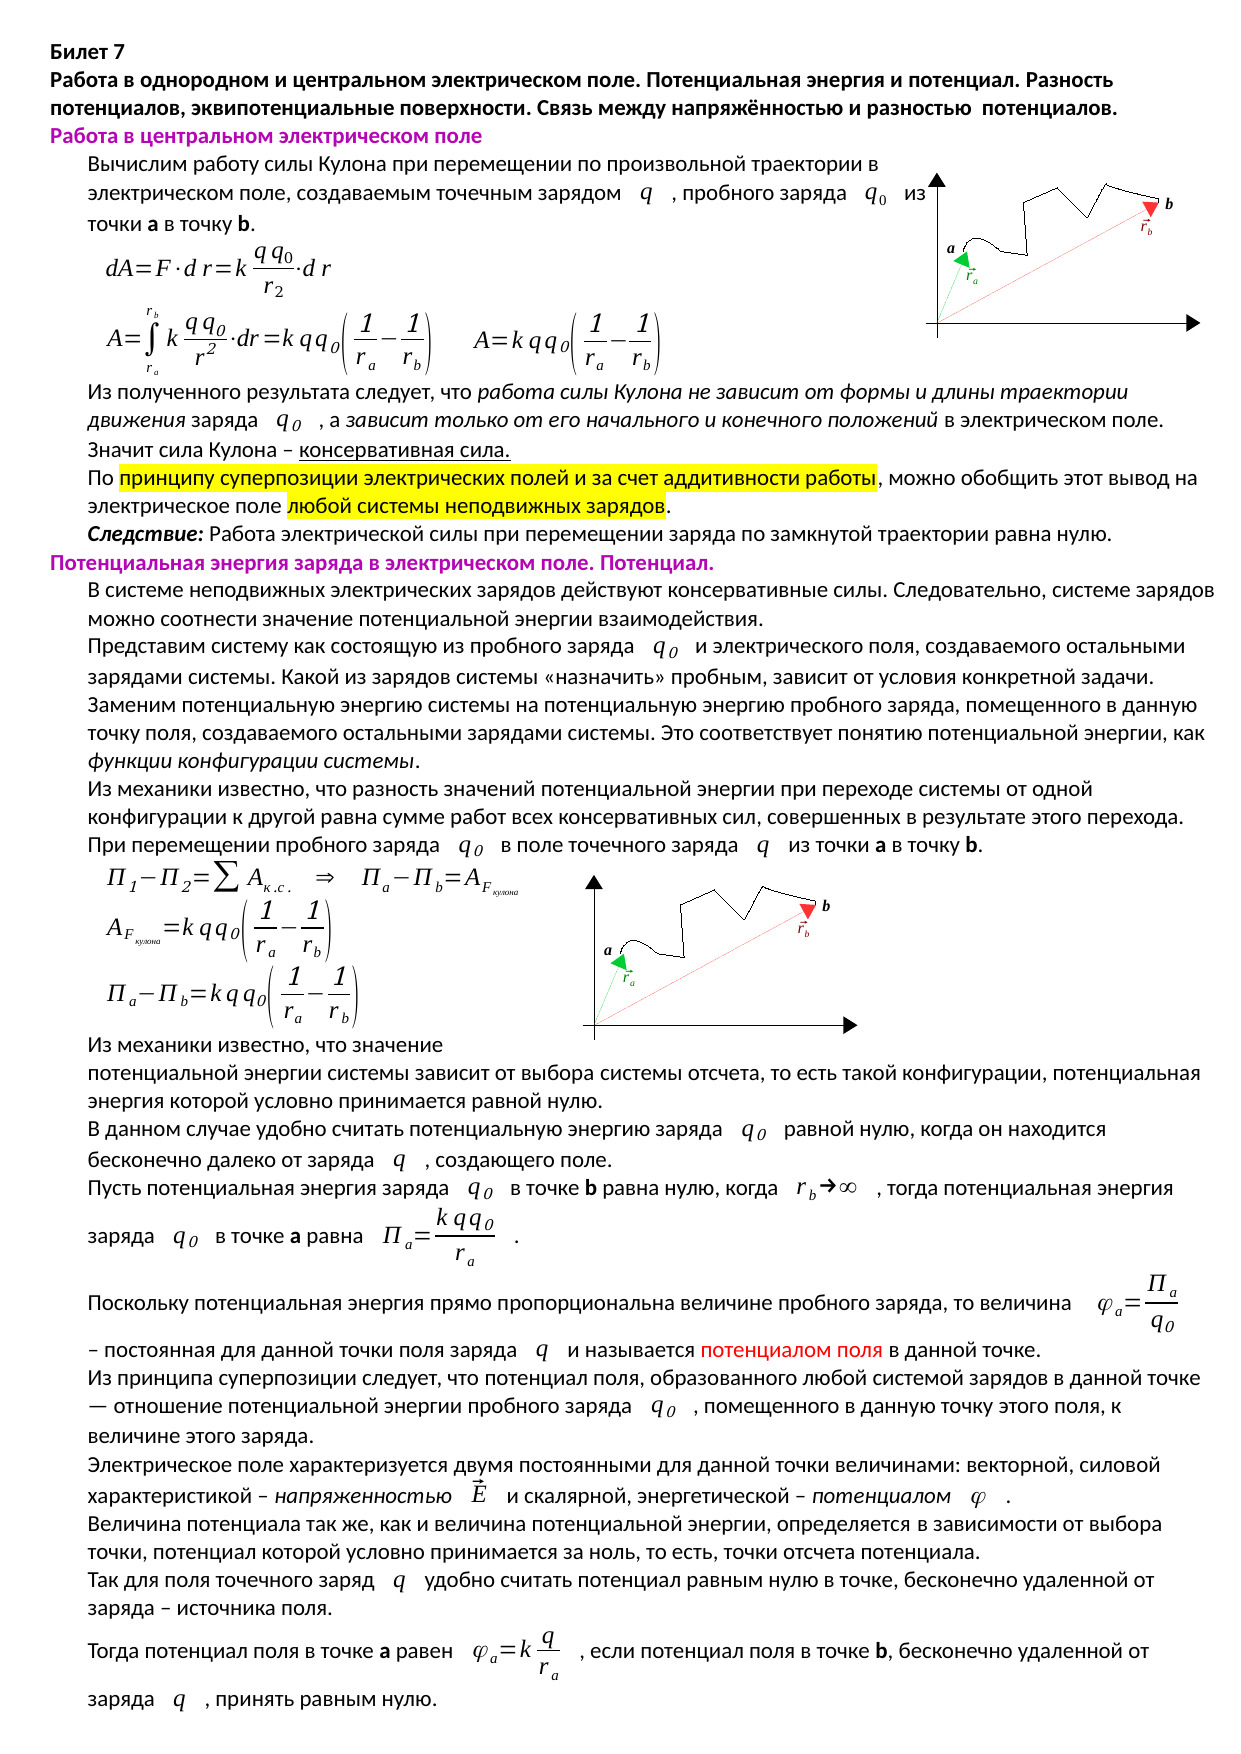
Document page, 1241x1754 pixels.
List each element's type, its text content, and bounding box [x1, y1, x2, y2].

text Работа в однородном и центральном электрическом поле. Потенциальная энергия и потенциал. Разность потенциалов, эквипотенциальные поверхности. Связь между напряжённостью и разностью потенциалов. [50, 66, 1217, 122]
text При перемещении пробного зарядав поле точечного зарядаиз точки a в точку b. [87, 830, 1217, 861]
text Величина потенциала так же, как и величина потенциальной энергии, определяется в зависимости от выбора точки, потенциал которой условно принимается за ноль, то есть, точки отсчета потенциала. [87, 1509, 1217, 1565]
text Из механики известно, что значение потенциальной энергии системы зависит от выбора системы отсчета, то есть такой конфигурации, потенциальная энергия которой условно принимается равной нулю. [87, 1030, 1217, 1114]
text Работа в центральном электрическом поле [50, 122, 1217, 149]
text В системе неподвижных электрических зарядов действуют консервативные силы. Следовательно, системе зарядов можно соотнести значение потенциальной энергии взаимодействия. [87, 576, 1217, 632]
text По принципу суперпозиции электрических полей и за счет аддитивности работы, можно обобщить этот вывод на электрическое поле любой системы неподвижных зарядов. [87, 463, 1217, 519]
text Так для поля точечного зарядудобно считать потенциал равным нулю в точке, бесконечно удаленной от заряда – источника поля. [87, 1565, 1217, 1621]
text Поскольку потенциальная энергия прямо пропорциональна величине пробного заряда, то величина [87, 1269, 1217, 1335]
text Пусть потенциальная энергия зарядав точке b равна нулю, когда, тогда потенциальная энергия зарядав точке а равна. [87, 1173, 1217, 1269]
text Потенциальная энергия заряда в электрическом поле. Потенциал. [50, 548, 1217, 576]
text Билет 7 [50, 37, 1217, 66]
text – постоянная для данной точки поля зарядаи называется потенциалом поля в данной точке. [87, 1335, 1217, 1363]
text В данном случае удобно считать потенциальную энергию зарядаравной нулю, когда он находится бесконечно далеко от заряда, создающего поле. [87, 1114, 1217, 1173]
text Из полученного результата следует, что работа силы Кулона не зависит от формы и длины траектории движения заряда, а зависит только от его начального и конечного положений в электрическом поле. [87, 377, 1217, 436]
text Представим систему как состоящую из пробного зарядаи электрического поля, создаваемого остальными зарядами системы. Какой из зарядов системы «назначить» пробным, зависит от условия конкретной задачи. [87, 632, 1217, 690]
text Из механики известно, что разность значений потенциальной энергии при переходе системы от одной конфигурации к другой равна сумме работ всех консервативных сил, совершенных в результате этого перехода. [87, 774, 1217, 830]
text Вычислим работу силы Кулона при перемещении по произвольной траектории в электрическом поле, создаваемым точечным зарядом, пробного зарядаиз точки a в точку b. [87, 149, 1217, 237]
text Тогда потенциал поля в точке а равен, если потенциал поля в точке b, бесконечно удаленной от заряда, принять равным нулю. [87, 1621, 1217, 1712]
text Из принципа суперпозиции следует, что потенциал поля, образованного любой системой зарядов в данной точке — отношение потенциальной энергии пробного заряда, помещенного в данную точку этого поля, к величине этого заряда. [87, 1363, 1217, 1450]
text Следствие: Работа электрической силы при перемещении заряда по замкнутой траектории равна нулю. [87, 519, 1217, 548]
text Значит сила Кулона – консервативная сила. [87, 436, 1217, 463]
text Заменим потенциальную энергию системы на потенциальную энергию пробного заряда, помещенного в данную точку поля, создаваемого остальными зарядами системы. Это соответствует понятию потенциальной энергии, как функции конфигурации системы. [87, 690, 1217, 774]
text Электрическое поле характеризуется двумя постоянными для данной точки величинами: векторной, силовой характеристикой – напряженностьюи скалярной, энергетической – потенциалом. [87, 1450, 1217, 1509]
